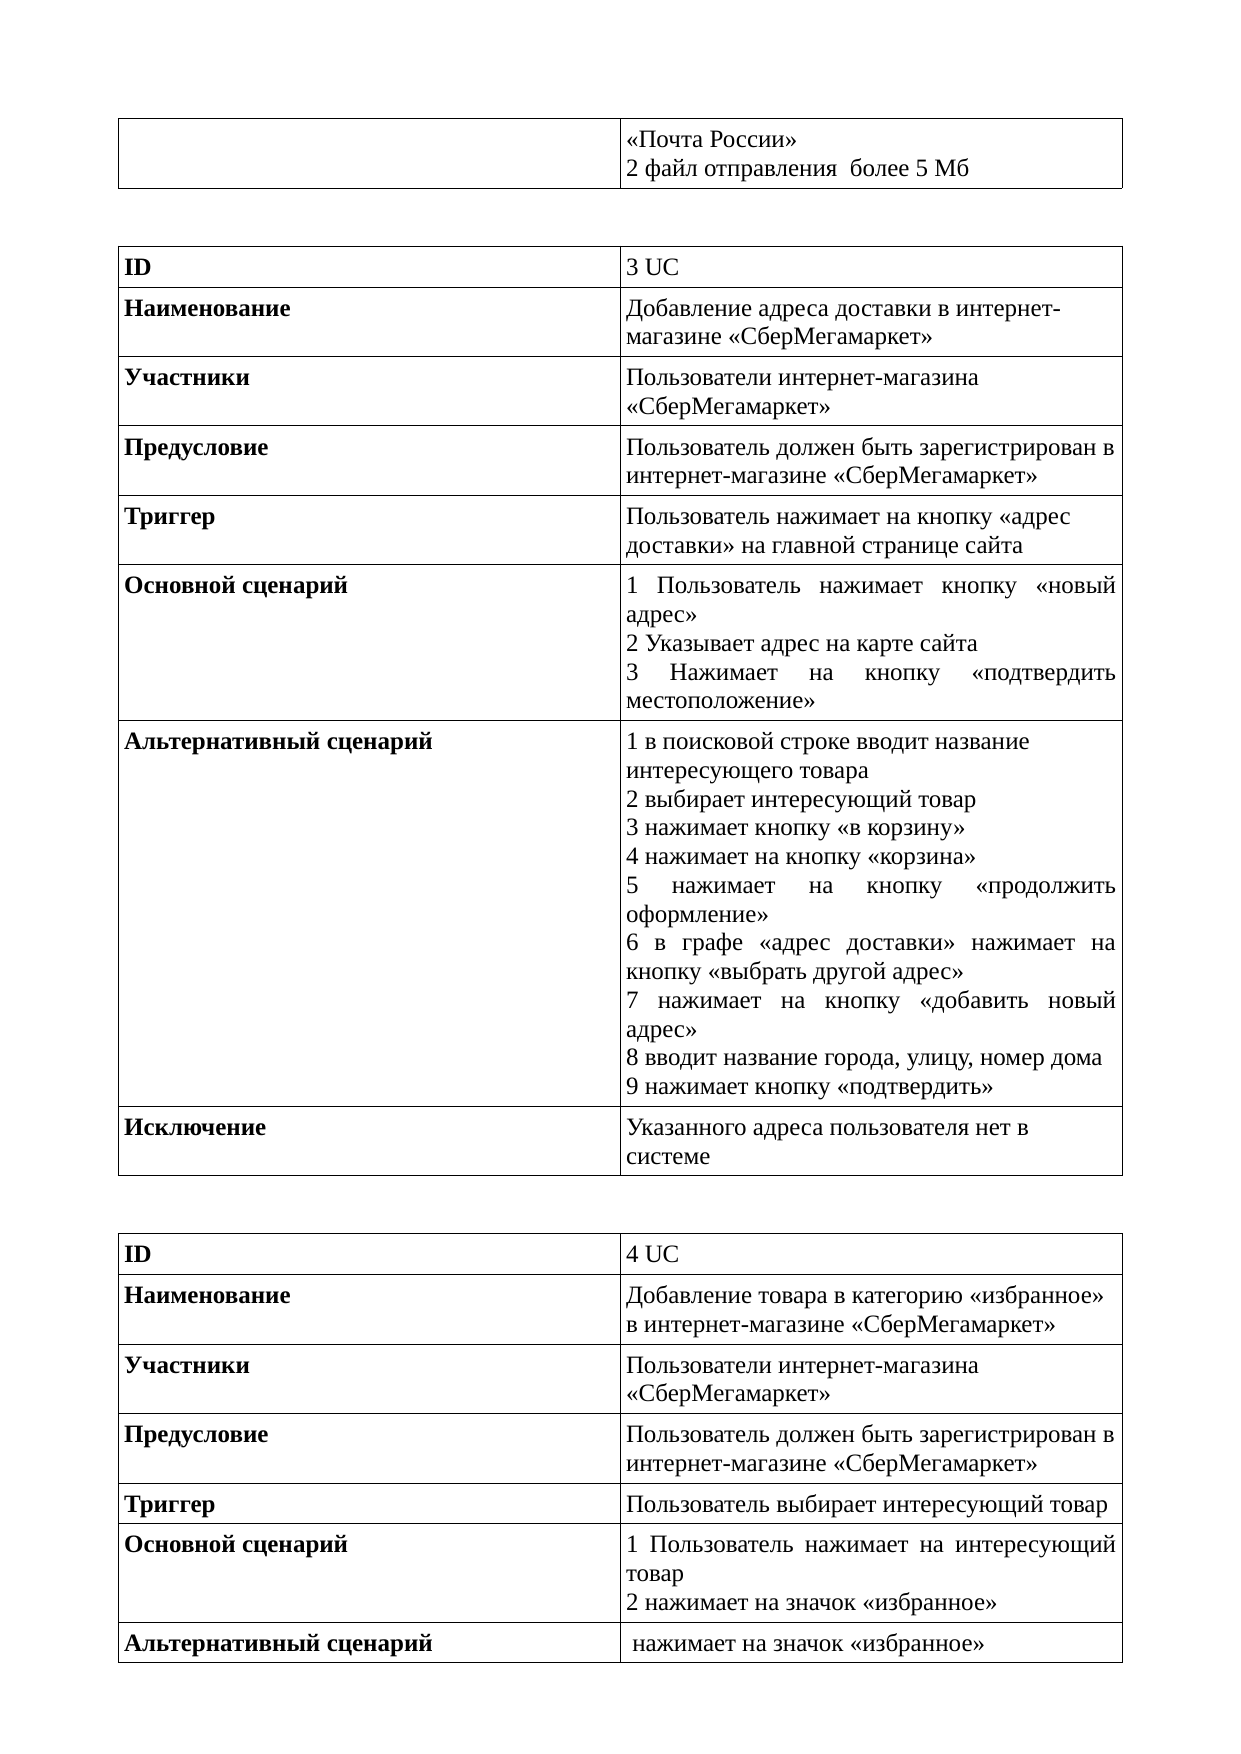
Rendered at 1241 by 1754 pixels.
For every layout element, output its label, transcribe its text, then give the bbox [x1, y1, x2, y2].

table_header ID [119, 1234, 620, 1274]
table_cell Предусловие [119, 1414, 620, 1482]
table_cell 1 в поисковой строке вводит название интересующего товара 2 выбирает интересующий товар 3 нажимает кнопку «в корзину» 4 нажимает на кнопку «корзина» 5 нажимает на кнопку «продолжить оформление» 6 в графе «адрес доставки» нажимает на кнопку «выбрать другой адрес» 7 нажимает на кнопку «добавить новый адрес» 8 вводит название города, улицу, номер дома 9 нажимает кнопку «подтвердить» [621, 721, 1122, 1106]
table_cell Триггер [119, 1484, 620, 1523]
table_cell 1 Пользователь нажимает на интересующий товар 2 нажимает на значок «избранное» [621, 1524, 1122, 1621]
table_cell Наименование [119, 1275, 620, 1343]
table_cell нажимает на значок «избранное» [621, 1623, 1122, 1662]
table_cell Пользователь должен быть зарегистрирован в интернет-магазине «СберМегамаркет» [621, 426, 1122, 495]
table_cell Исключение [119, 1107, 620, 1175]
table_header ID [119, 247, 620, 286]
table_header 4 UC [621, 1234, 1122, 1274]
table_cell Указанного адреса пользователя нет в системе [621, 1107, 1122, 1175]
table_cell Пользователи интернет-магазина «СберМегамаркет» [621, 357, 1122, 425]
table_cell Участники [119, 1345, 620, 1413]
table_cell Альтернативный сценарий [119, 1623, 620, 1662]
table_cell Пользователь должен быть зарегистрирован в интернет-магазине «СберМегамаркет» [621, 1414, 1122, 1482]
table_cell «Почта России» 2 файл отправления более 5 Мб [621, 119, 1122, 188]
table_cell Предусловие [119, 426, 620, 495]
table_cell Пользователь выбирает интересующий товар [621, 1484, 1122, 1523]
table_header 3 UC [621, 247, 1122, 286]
table_cell Добавление адреса доставки в интернет-магазине «СберМегамаркет» [621, 288, 1122, 356]
table_cell Основной сценарий [119, 565, 620, 720]
table_cell 1 Пользователь нажимает кнопку «новый адрес» 2 Указывает адрес на карте сайта 3 Нажимает на кнопку «подтвердить местоположение» [621, 565, 1122, 720]
table_cell Добавление товара в категорию «избранное» в интернет-магазине «СберМегамаркет» [621, 1275, 1122, 1343]
table_cell Пользователи интернет-магазина «СберМегамаркет» [621, 1345, 1122, 1413]
table_cell Альтернативный сценарий [119, 721, 620, 1106]
table_cell Триггер [119, 496, 620, 564]
table_cell Участники [119, 357, 620, 425]
table_cell Пользователь нажимает на кнопку «адрес доставки» на главной странице сайта [621, 496, 1122, 564]
table_cell Наименование [119, 288, 620, 356]
table_cell Основной сценарий [119, 1524, 620, 1621]
table_cell [119, 119, 620, 188]
